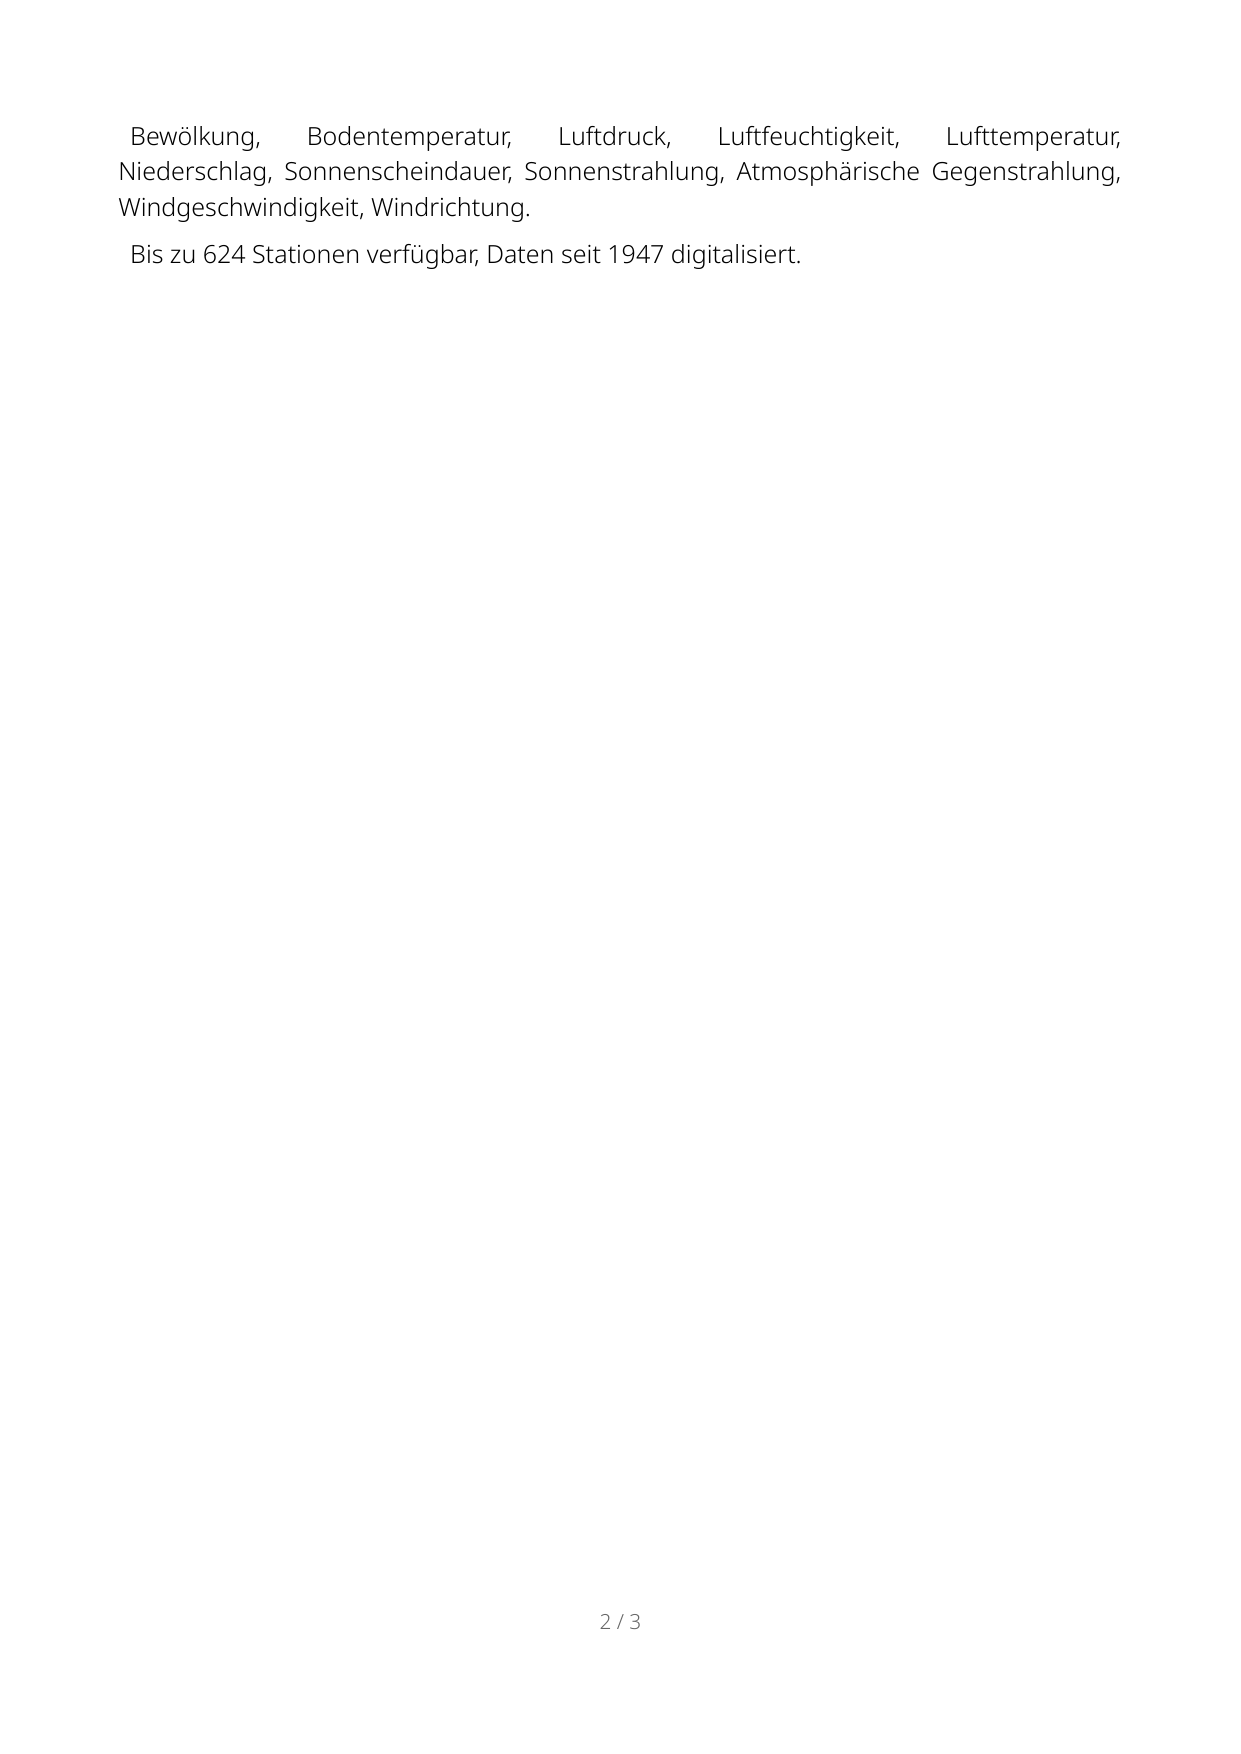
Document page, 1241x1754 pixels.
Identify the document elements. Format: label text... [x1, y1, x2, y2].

text Bis zu 624 Stationen verfügbar, Daten seit 1947 digitalisiert. [118, 237, 1122, 271]
text Bewölkung, Bodentemperatur, Luftdruck, Luftfeuchtigkeit, Lufttemperatur, Niederschlag, Sonnenscheindauer, Sonnenstrahlung, Atmosphärische Gegenstrahlung, Windgeschwindigkeit, Windrichtung. [118, 118, 1122, 224]
